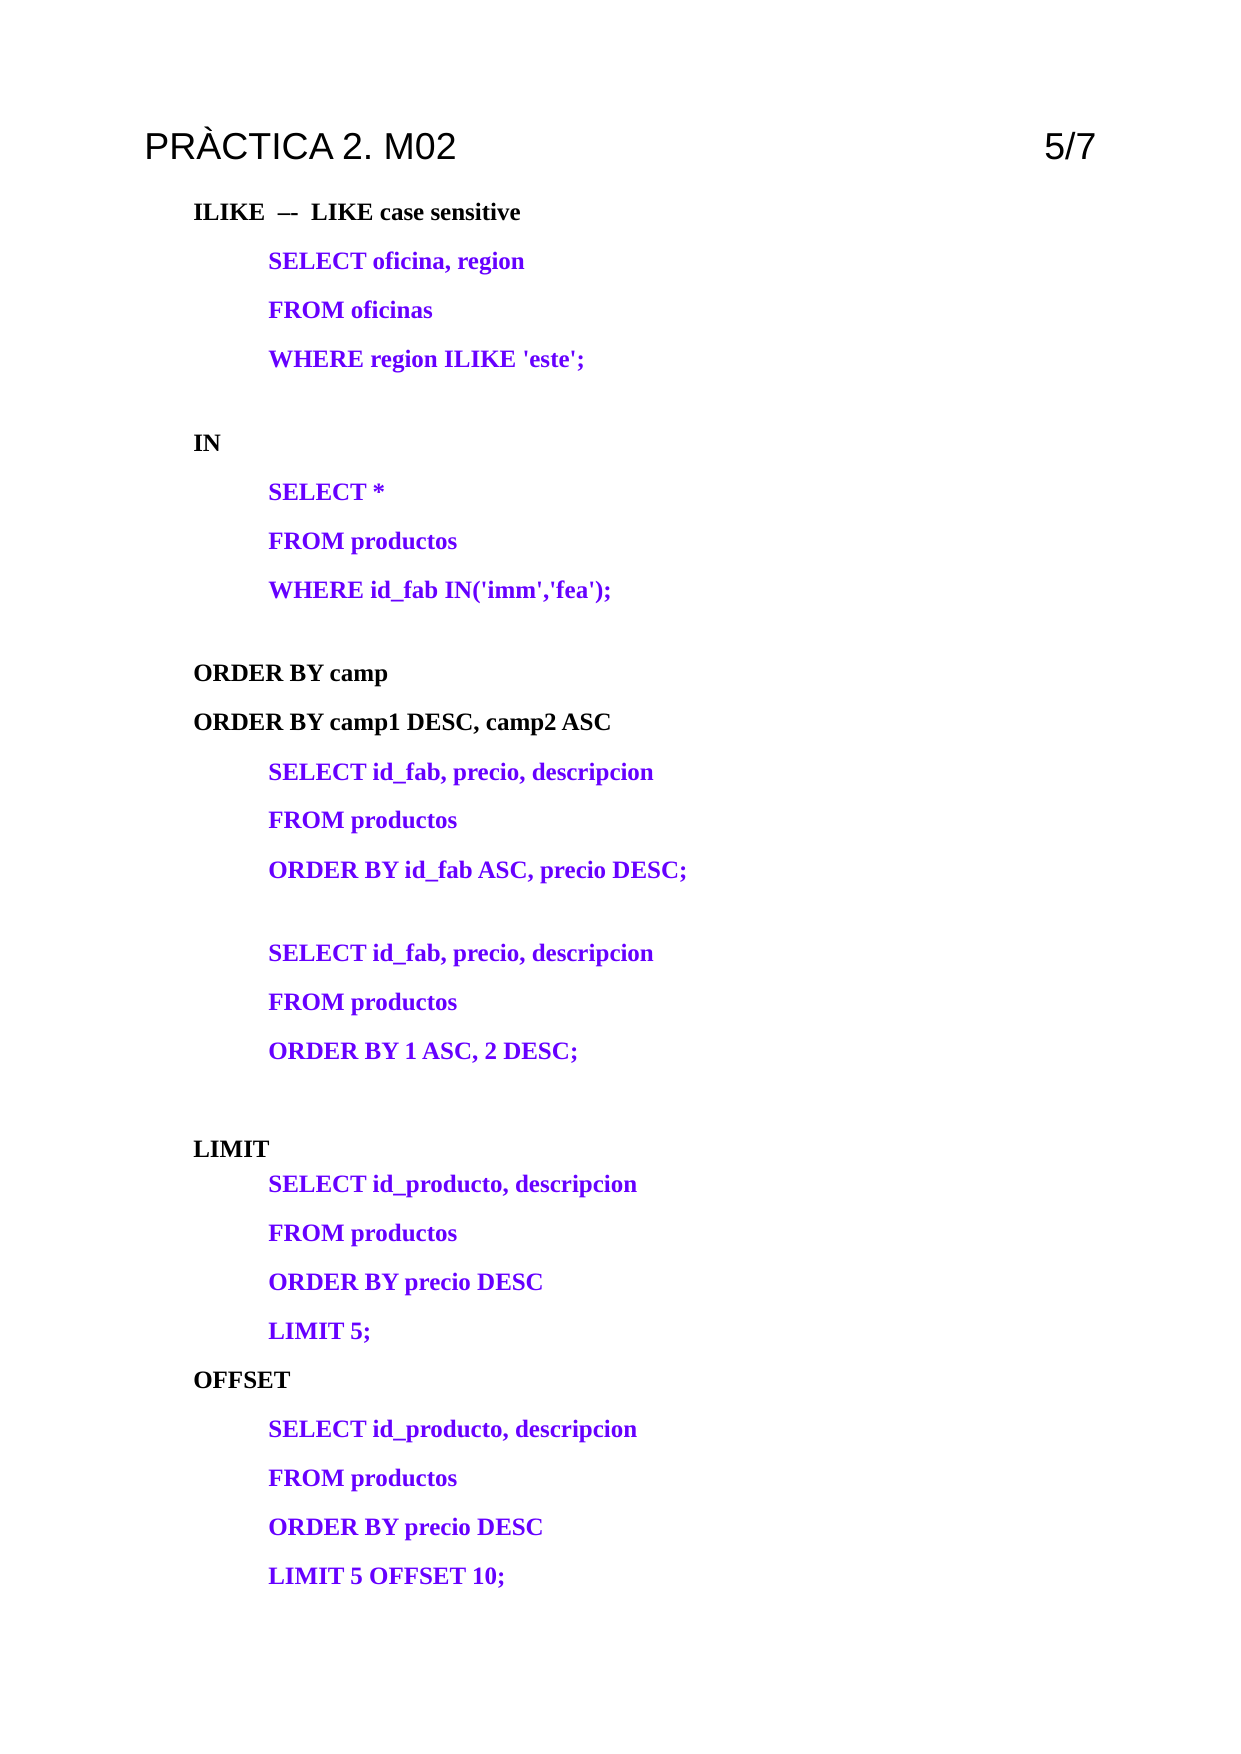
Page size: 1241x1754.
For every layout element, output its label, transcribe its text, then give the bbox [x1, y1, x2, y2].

text ILIKE –- LIKE case sensitive [193, 197, 1122, 226]
text ORDER BY id_fab ASC, precio DESC; [268, 855, 1122, 883]
text SELECT id_fab, precio, descripcion [268, 904, 1122, 967]
text WHERE region ILIKE 'este'; [268, 344, 1122, 407]
text OFFSET [118, 1365, 1122, 1394]
text IN [193, 428, 1122, 456]
text FROM productos [268, 1218, 1122, 1247]
text ORDER BY camp [118, 624, 1122, 687]
text FROM productos [268, 806, 1122, 834]
text SELECT oficina, region [193, 246, 1122, 275]
text ORDER BY camp1 DESC, camp2 ASC [118, 707, 1122, 736]
text ORDER BY precio DESC [268, 1267, 1122, 1296]
text SELECT id_producto, descripcion [268, 1414, 1122, 1443]
text FROM productos [268, 987, 1122, 1016]
text SELECT * [193, 477, 1122, 506]
text WHERE id_fab IN('imm','fea'); [268, 575, 1122, 604]
text LIMIT SELECT id_producto, descripcion [118, 1134, 1122, 1198]
text LIMIT 5 OFFSET 10; [268, 1561, 1122, 1590]
text FROM oficinas [268, 295, 1122, 324]
text ORDER BY precio DESC [268, 1512, 1122, 1541]
text LIMIT 5; [268, 1316, 1122, 1345]
text FROM productos [268, 1463, 1122, 1492]
text ORDER BY 1 ASC, 2 DESC; [268, 1036, 1122, 1065]
text FROM productos [268, 526, 1122, 554]
text SELECT id_fab, precio, descripcion [268, 757, 1122, 785]
